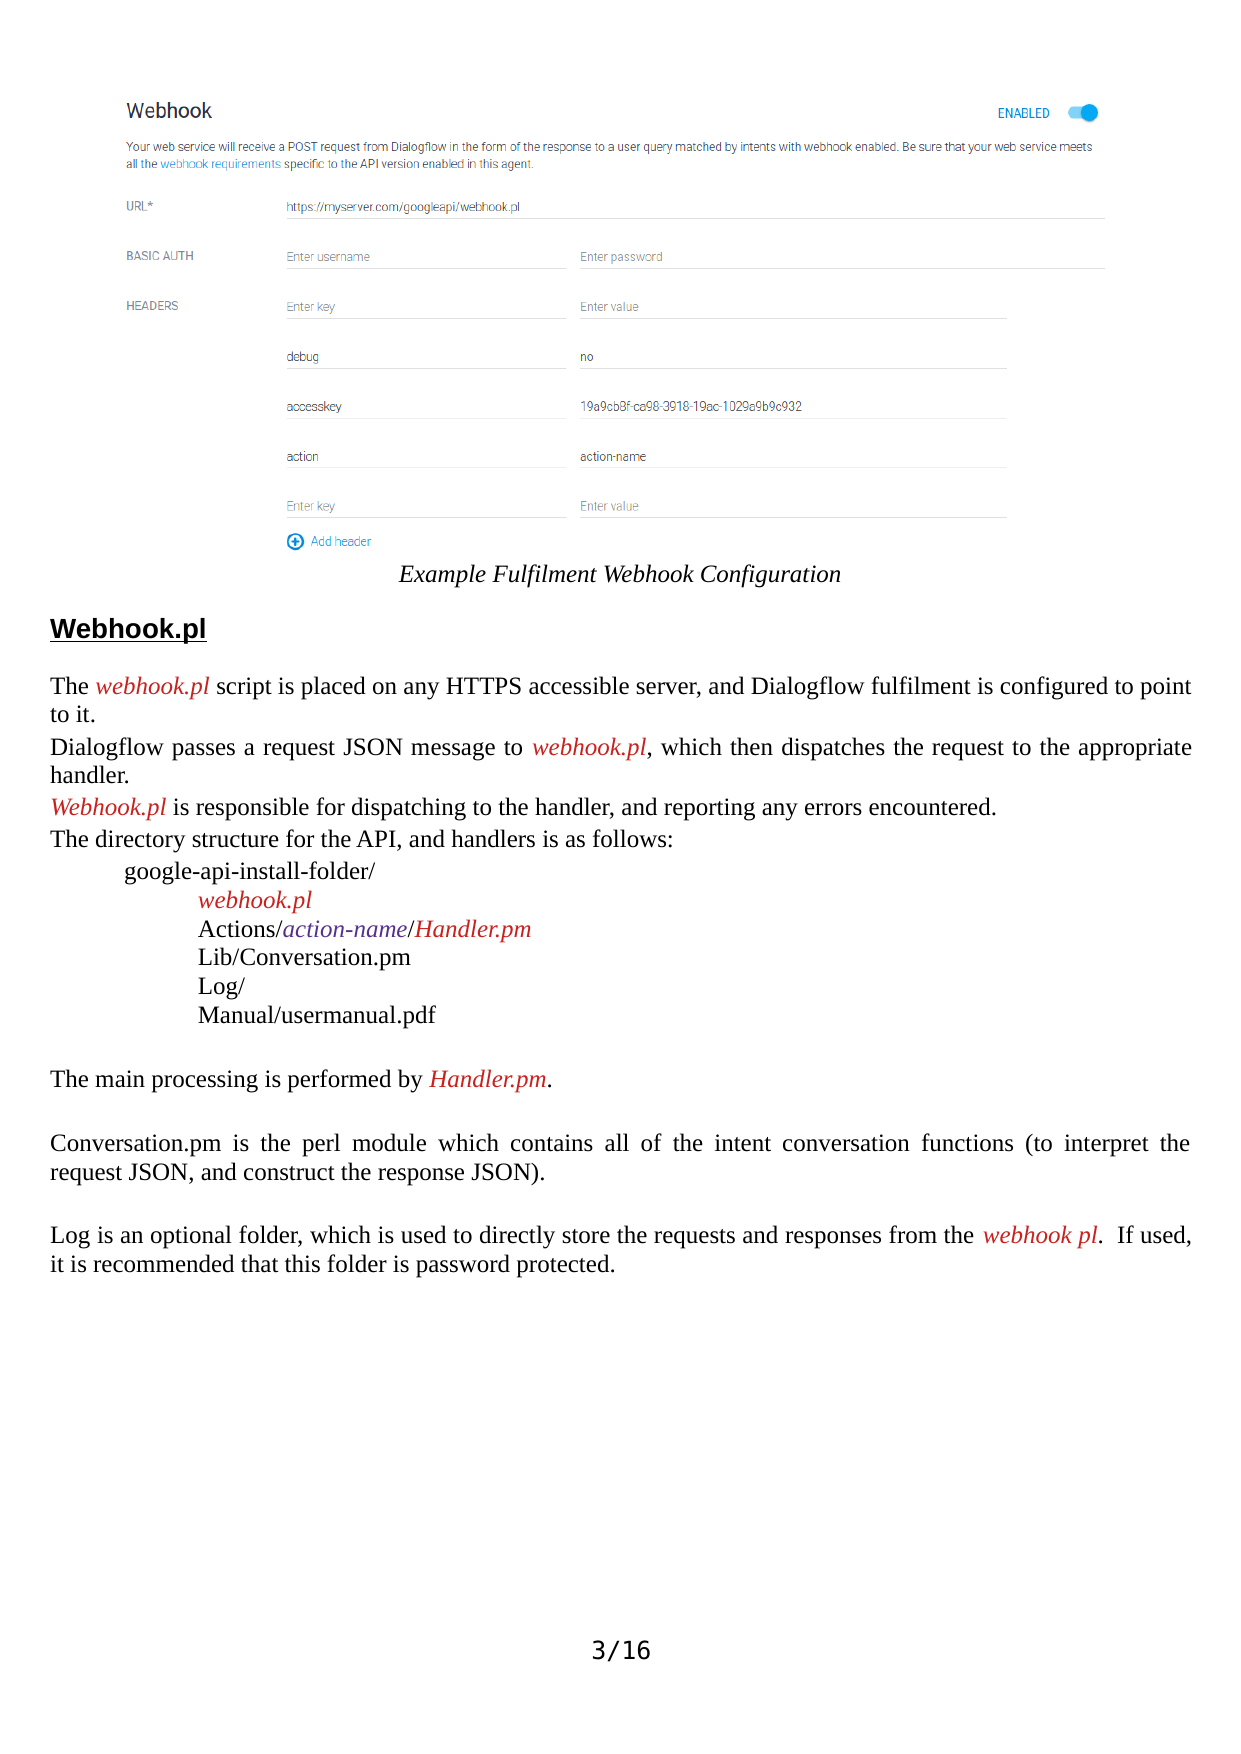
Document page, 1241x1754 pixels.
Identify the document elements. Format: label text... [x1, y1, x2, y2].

text Conversation.pm is the perl module which contains all of the intent conversation functions (to interpret the request JSON, and construct the response JSON). [50, 1128, 1192, 1185]
text Log is an optional folder, which is used to directly store the requests and responses from the webhook pl. If used, it is recommended that this folder is password protected. [50, 1221, 1192, 1278]
text The directory structure for the API, and handlers is as follows: [50, 824, 1192, 853]
subtitle Webhook.pl [50, 613, 1192, 645]
picture [117, 88, 1125, 559]
text Example Fulfilment Webhook Configuration [50, 88, 1192, 587]
text The main processing is performed by Handler.pm. [50, 1064, 1192, 1093]
text Dialogflow passes a request JSON message to webhook.pl, which then dispatches the request to the appropriate handler. [50, 732, 1192, 789]
text Webhook.pl is responsible for dispatching to the handler, and reporting any errors encountered. [50, 792, 1192, 821]
text The webhook.pl script is placed on any HTTPS accessible server, and Dialogflow fulfilment is configured to point to it. [50, 671, 1192, 728]
text google-api-install-folder/ webhook.pl Actions/action-name/Handler.pm Lib/Conversation.pm Log/ Manual/usermanual.pdf [50, 856, 1192, 1029]
